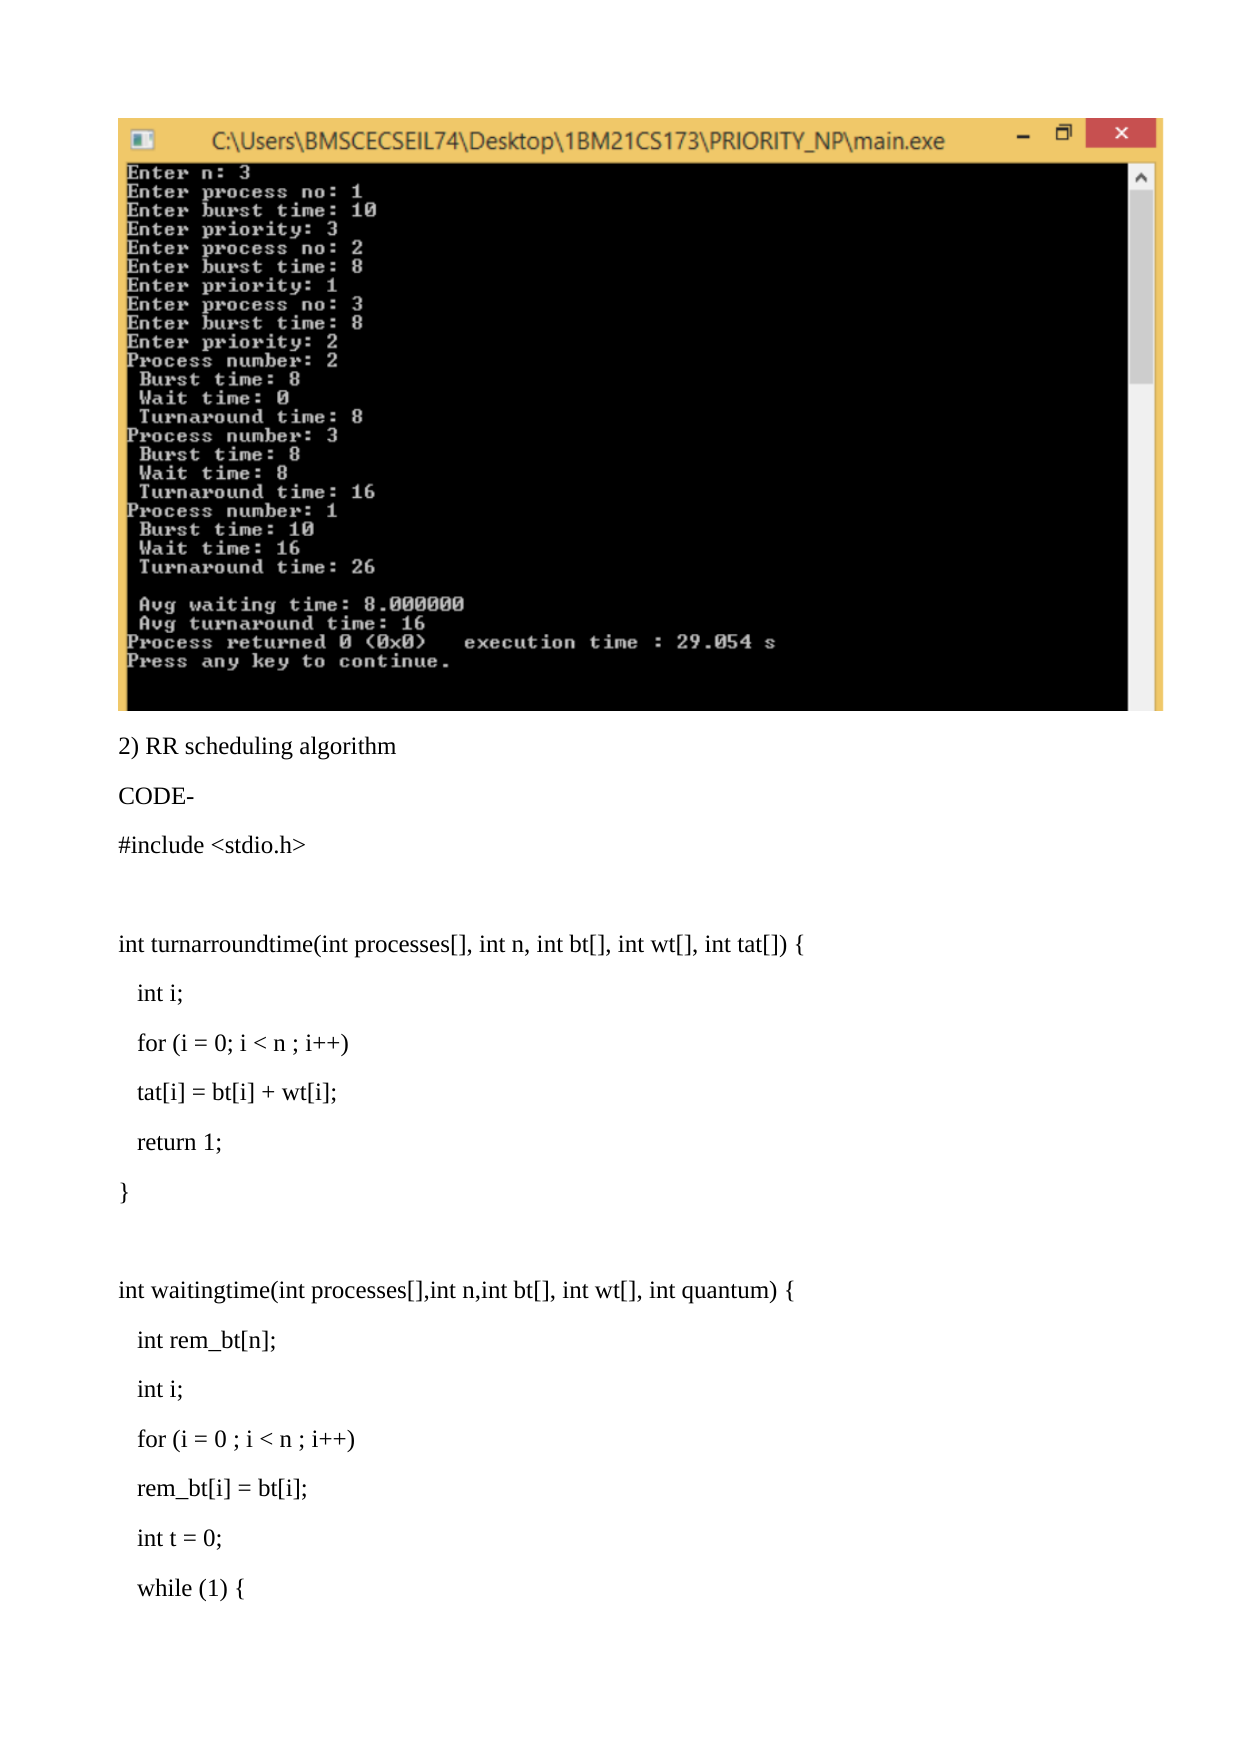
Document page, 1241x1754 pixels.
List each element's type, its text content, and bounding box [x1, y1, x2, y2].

text for (i = 0; i < n ; i++) [118, 1028, 1122, 1057]
text 2) RR scheduling algorithm [118, 731, 1122, 760]
text while (1) { [118, 1573, 1122, 1601]
text int turnarroundtime(int processes[], int n, int bt[], int wt[], int tat[]) { [118, 929, 1122, 957]
text int i; [118, 1374, 1122, 1403]
text rem_bt[i] = bt[i]; [118, 1473, 1122, 1502]
text tat[i] = bt[i] + wt[i]; [118, 1077, 1122, 1106]
text int rem_bt[n]; [118, 1325, 1122, 1353]
text for (i = 0 ; i < n ; i++) [118, 1424, 1122, 1453]
text #include <stdio.h> [118, 830, 1122, 859]
text } [118, 1177, 1122, 1205]
text int t = 0; [118, 1523, 1122, 1552]
text return 1; [118, 1127, 1122, 1156]
text CODE- [118, 781, 1122, 809]
text int waitingtime(int processes[],int n,int bt[], int wt[], int quantum) { [118, 1275, 1122, 1304]
text int i; [118, 978, 1122, 1007]
